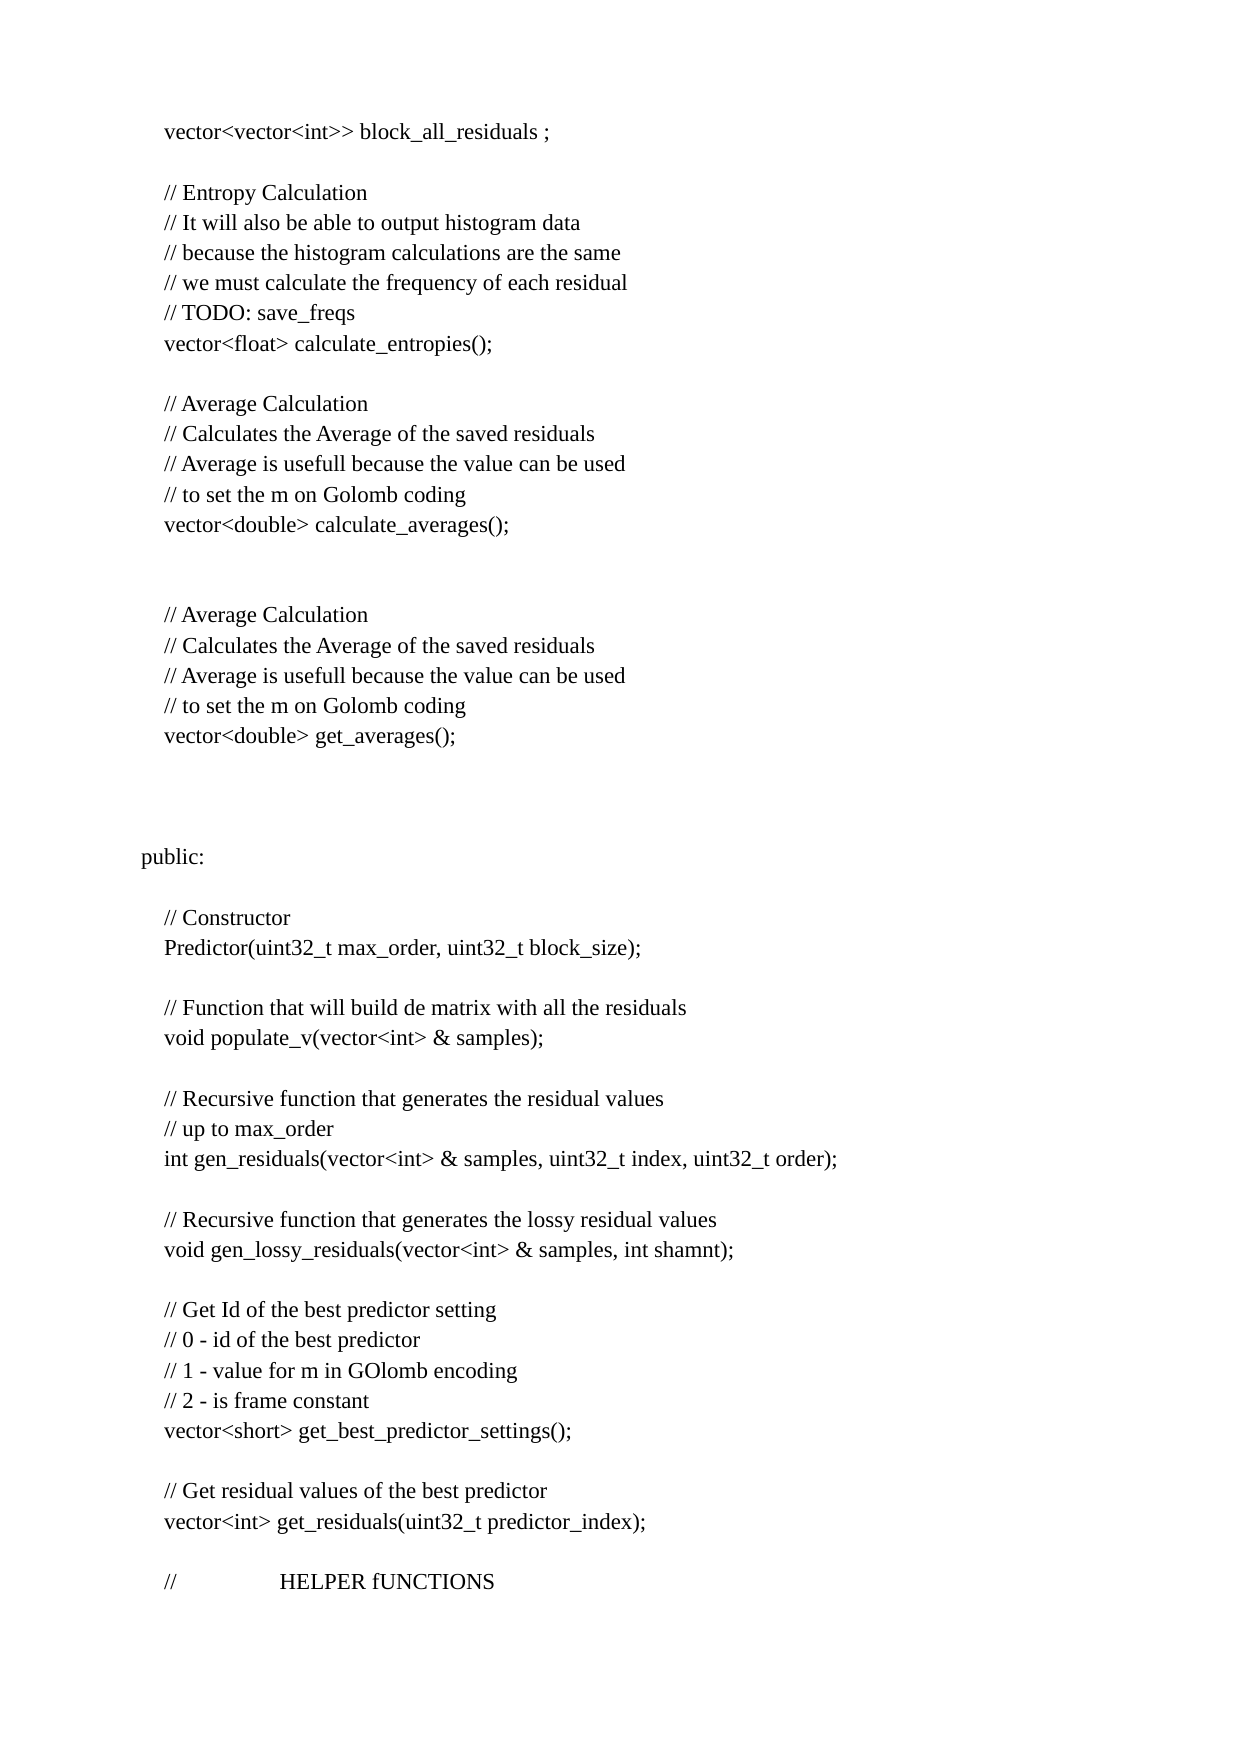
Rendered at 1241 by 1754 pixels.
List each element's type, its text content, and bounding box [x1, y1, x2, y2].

text void gen_lossy_residuals(vector<int> & samples, int shamnt); [118, 1236, 1122, 1262]
text // Average is usefull because the value can be used [118, 450, 1122, 477]
text // Constructor [118, 903, 1122, 930]
text // Average Calculation [118, 390, 1122, 416]
text // 1 - value for m in GOlomb encoding [118, 1357, 1122, 1383]
text // Recursive function that generates the residual values [118, 1085, 1122, 1111]
text vector<double> get_averages(); [118, 722, 1122, 749]
text // Calculates the Average of the saved residuals [118, 632, 1122, 658]
text int gen_residuals(vector<int> & samples, uint32_t index, uint32_t order); [118, 1145, 1122, 1172]
text // 0 - id of the best predictor [118, 1326, 1122, 1353]
text // to set the m on Golomb coding [118, 481, 1122, 507]
text // Function that will build de matrix with all the residuals [118, 994, 1122, 1021]
text vector<vector<int>> block_all_residuals ; [118, 118, 1122, 144]
text void populate_v(vector<int> & samples); [118, 1024, 1122, 1051]
text // Calculates the Average of the saved residuals [118, 420, 1122, 447]
text // Entropy Calculation [118, 178, 1122, 205]
text vector<short> get_best_predictor_settings(); [118, 1417, 1122, 1443]
text // we must calculate the frequency of each residual [118, 269, 1122, 296]
text // to set the m on Golomb coding [118, 692, 1122, 718]
text // Get Id of the best predictor setting [118, 1296, 1122, 1323]
text // Recursive function that generates the lossy residual values [118, 1206, 1122, 1232]
text // because the histogram calculations are the same [118, 239, 1122, 265]
text vector<float> calculate_entropies(); [118, 329, 1122, 356]
text // TODO: save_freqs [118, 299, 1122, 326]
text // It will also be able to output histogram data [118, 209, 1122, 235]
text // Average is usefull because the value can be used [118, 662, 1122, 688]
text // up to max_order [118, 1115, 1122, 1141]
text public: [118, 843, 1122, 869]
text // 2 - is frame constant [118, 1387, 1122, 1413]
text // HELPER fUNCTIONS [118, 1568, 1122, 1594]
text // Average Calculation [118, 601, 1122, 628]
text // Get residual values of the best predictor [118, 1477, 1122, 1504]
text vector<int> get_residuals(uint32_t predictor_index); [118, 1508, 1122, 1534]
text vector<double> calculate_averages(); [118, 511, 1122, 537]
text Predictor(uint32_t max_order, uint32_t block_size); [118, 934, 1122, 960]
